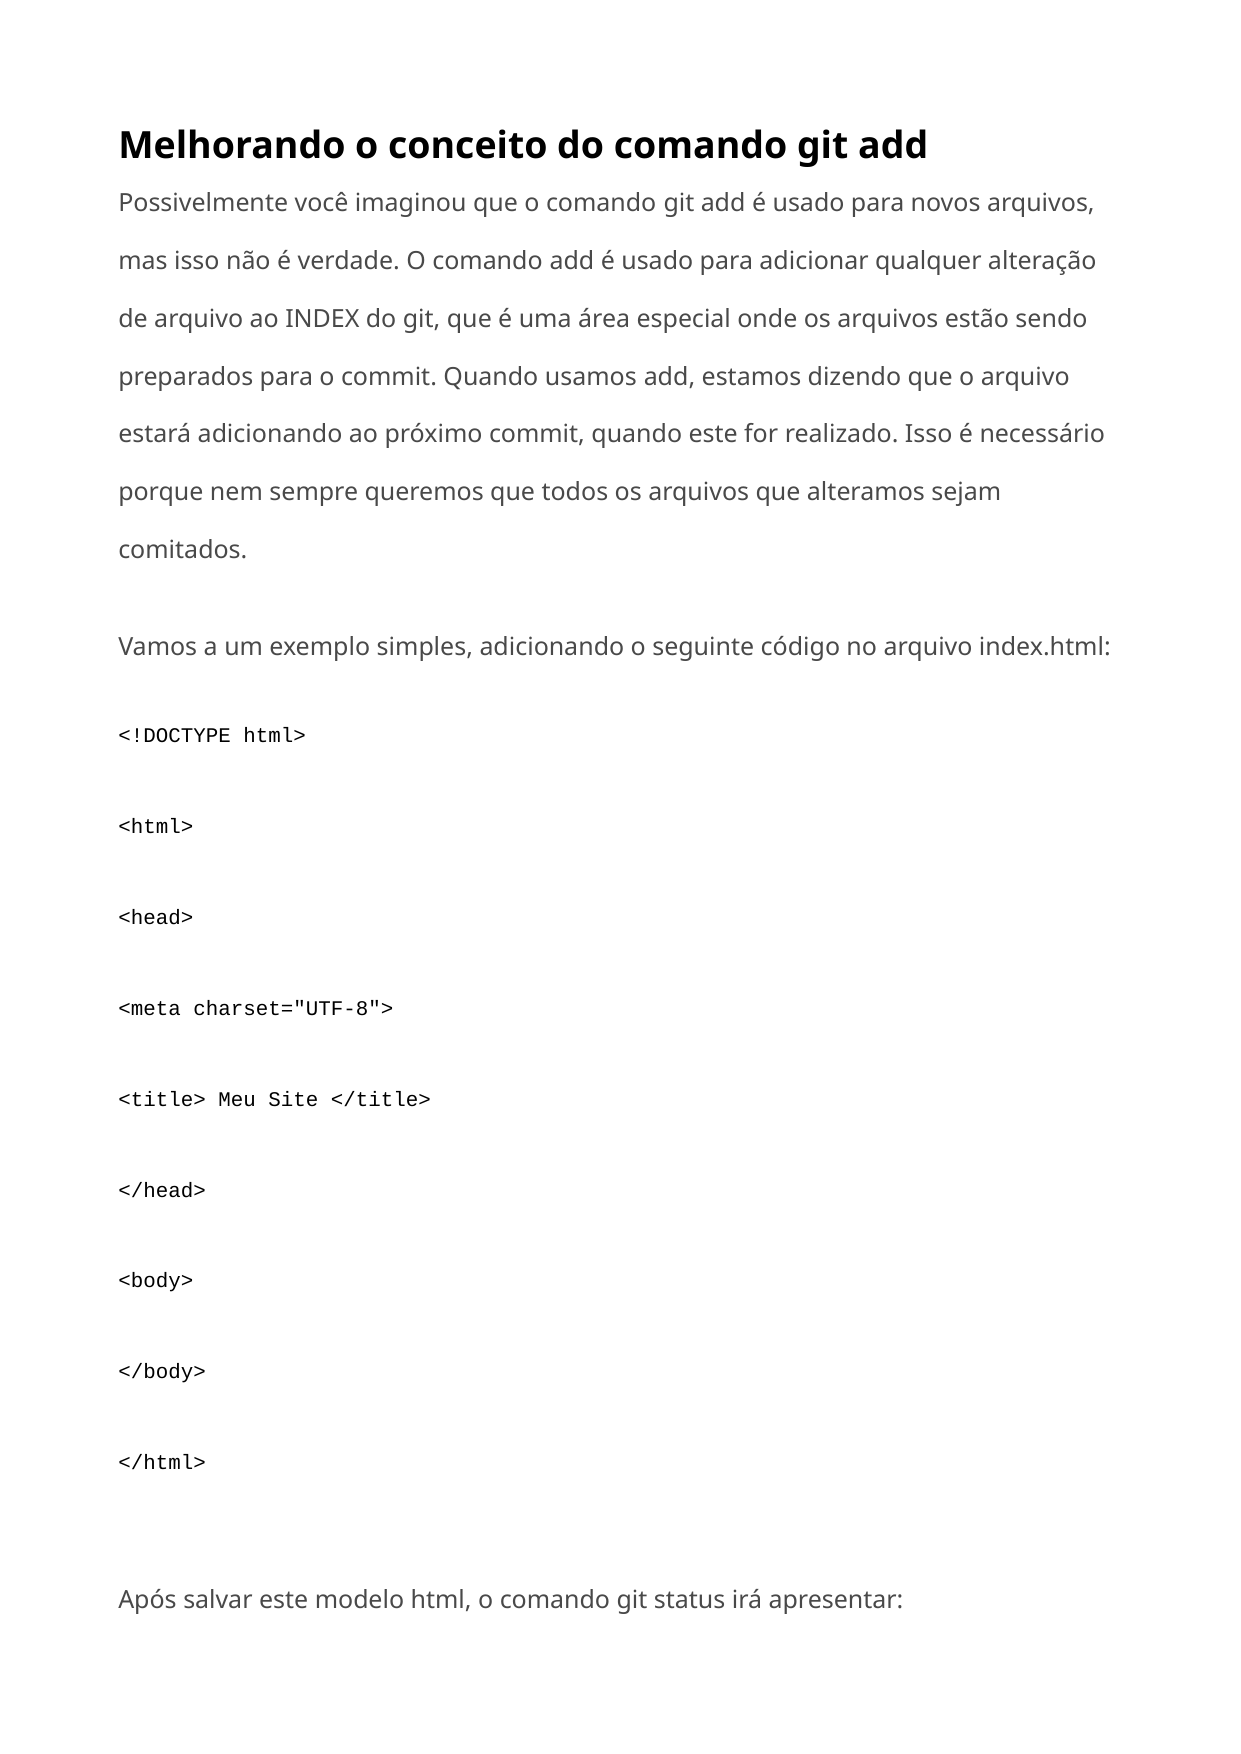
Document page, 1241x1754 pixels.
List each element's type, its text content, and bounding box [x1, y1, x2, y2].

text <meta charset="UTF-8"> [118, 998, 1122, 1022]
text <!DOCTYPE html> [118, 725, 1122, 749]
text </html> [118, 1452, 1122, 1476]
text Após salvar este modelo html, o comando git status irá apresentar: [118, 1582, 1122, 1616]
text <body> [118, 1270, 1122, 1294]
subtitle Melhorando o conceito do comando git add [118, 118, 1122, 169]
text <html> [118, 816, 1122, 840]
text <head> [118, 907, 1122, 931]
text </head> [118, 1179, 1122, 1203]
text <title> Meu Site </title> [118, 1089, 1122, 1112]
text </body> [118, 1361, 1122, 1385]
text Possivelmente você imaginou que o comando git add é usado para novos arquivos, mas isso não é verdade. O comando add é usado para adicionar qualquer alteração de arquivo ao INDEX do git, que é uma área especial onde os arquivos estão sendo preparados para o commit. Quando usamos add, estamos dizendo que o arquivo estará adicionando ao próximo commit, quando este for realizado. Isso é necessário porque nem sempre queremos que todos os arquivos que alteramos sejam comitados. [118, 185, 1122, 566]
text Vamos a um exemplo simples, adicionando o seguinte código no arquivo index.html: [118, 628, 1122, 663]
